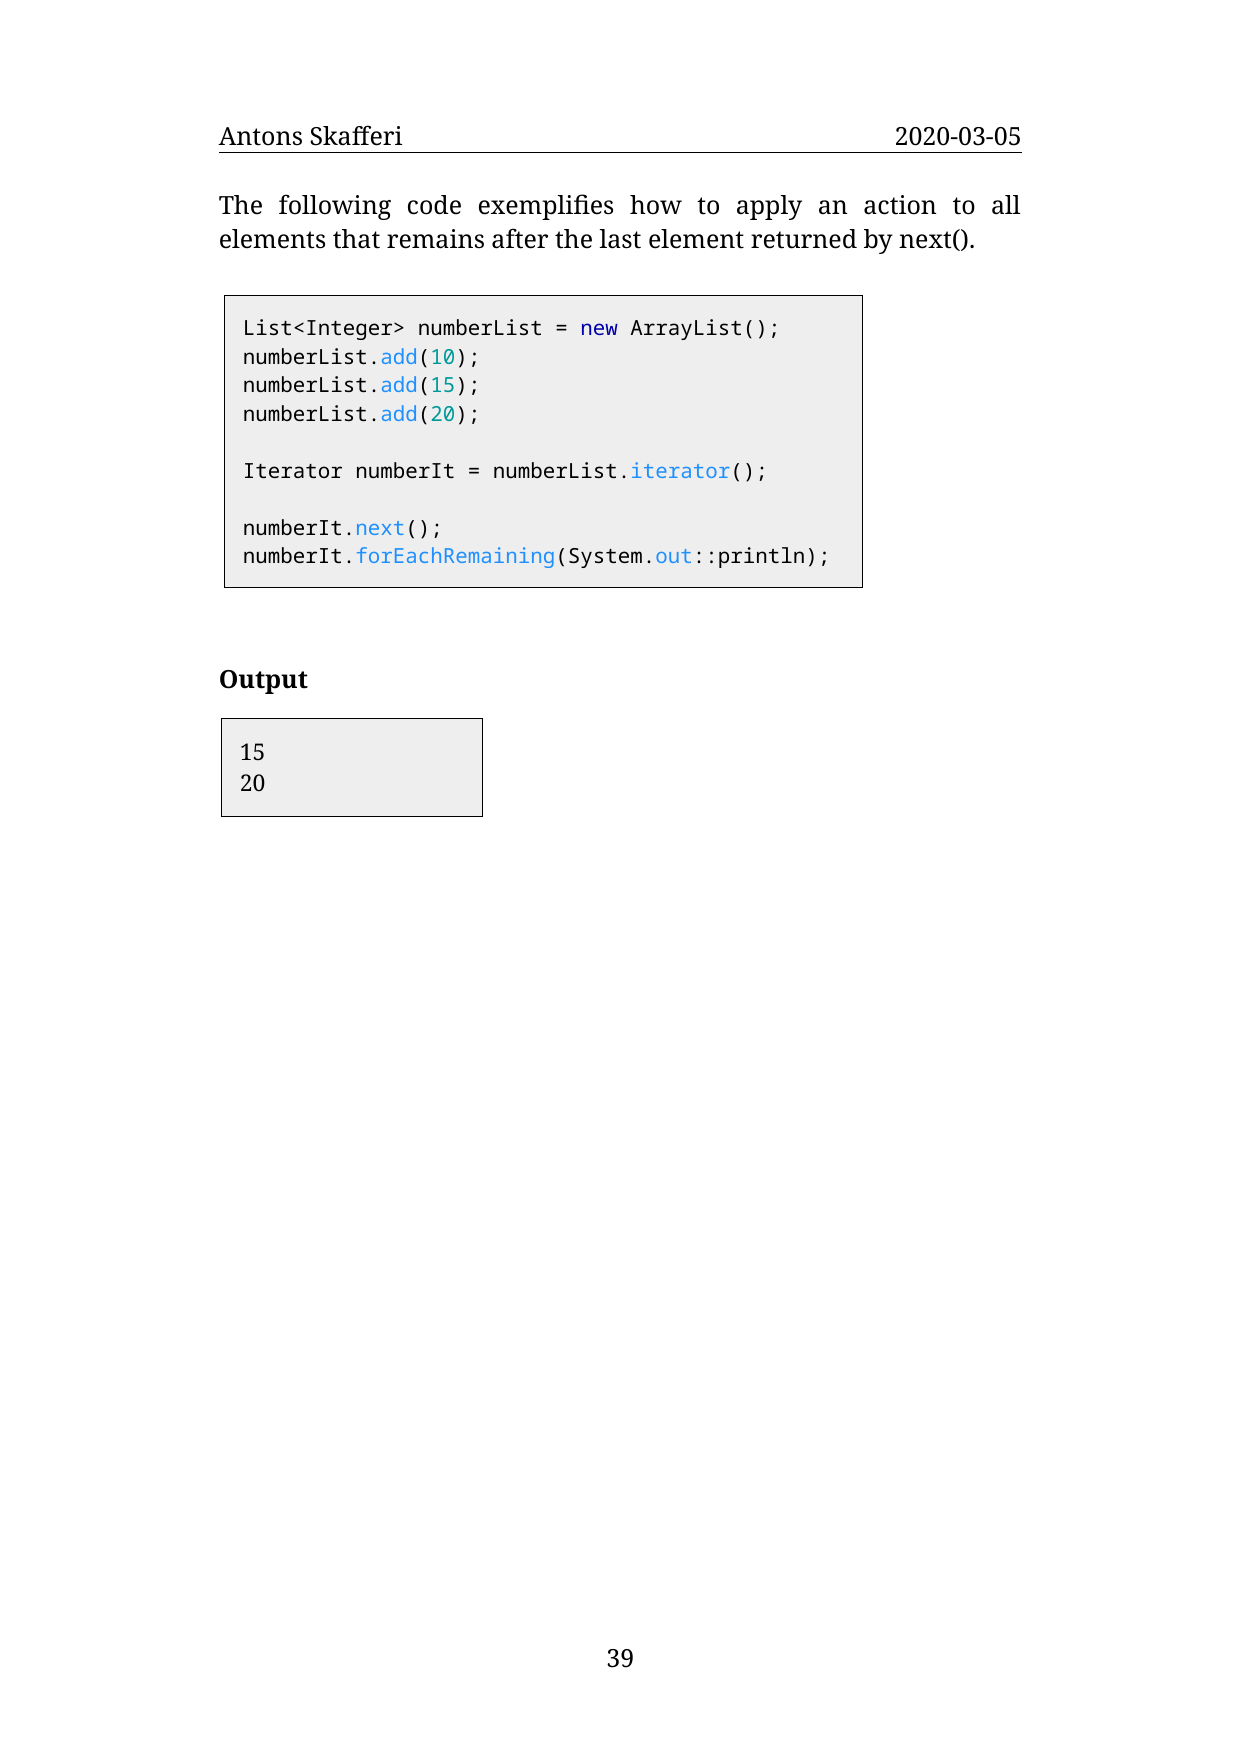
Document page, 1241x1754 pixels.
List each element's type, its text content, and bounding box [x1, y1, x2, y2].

text The following code exemplifies how to apply an action to all elements that remains after the last element returned by next(). [218, 188, 1022, 256]
text Output [218, 661, 1022, 695]
